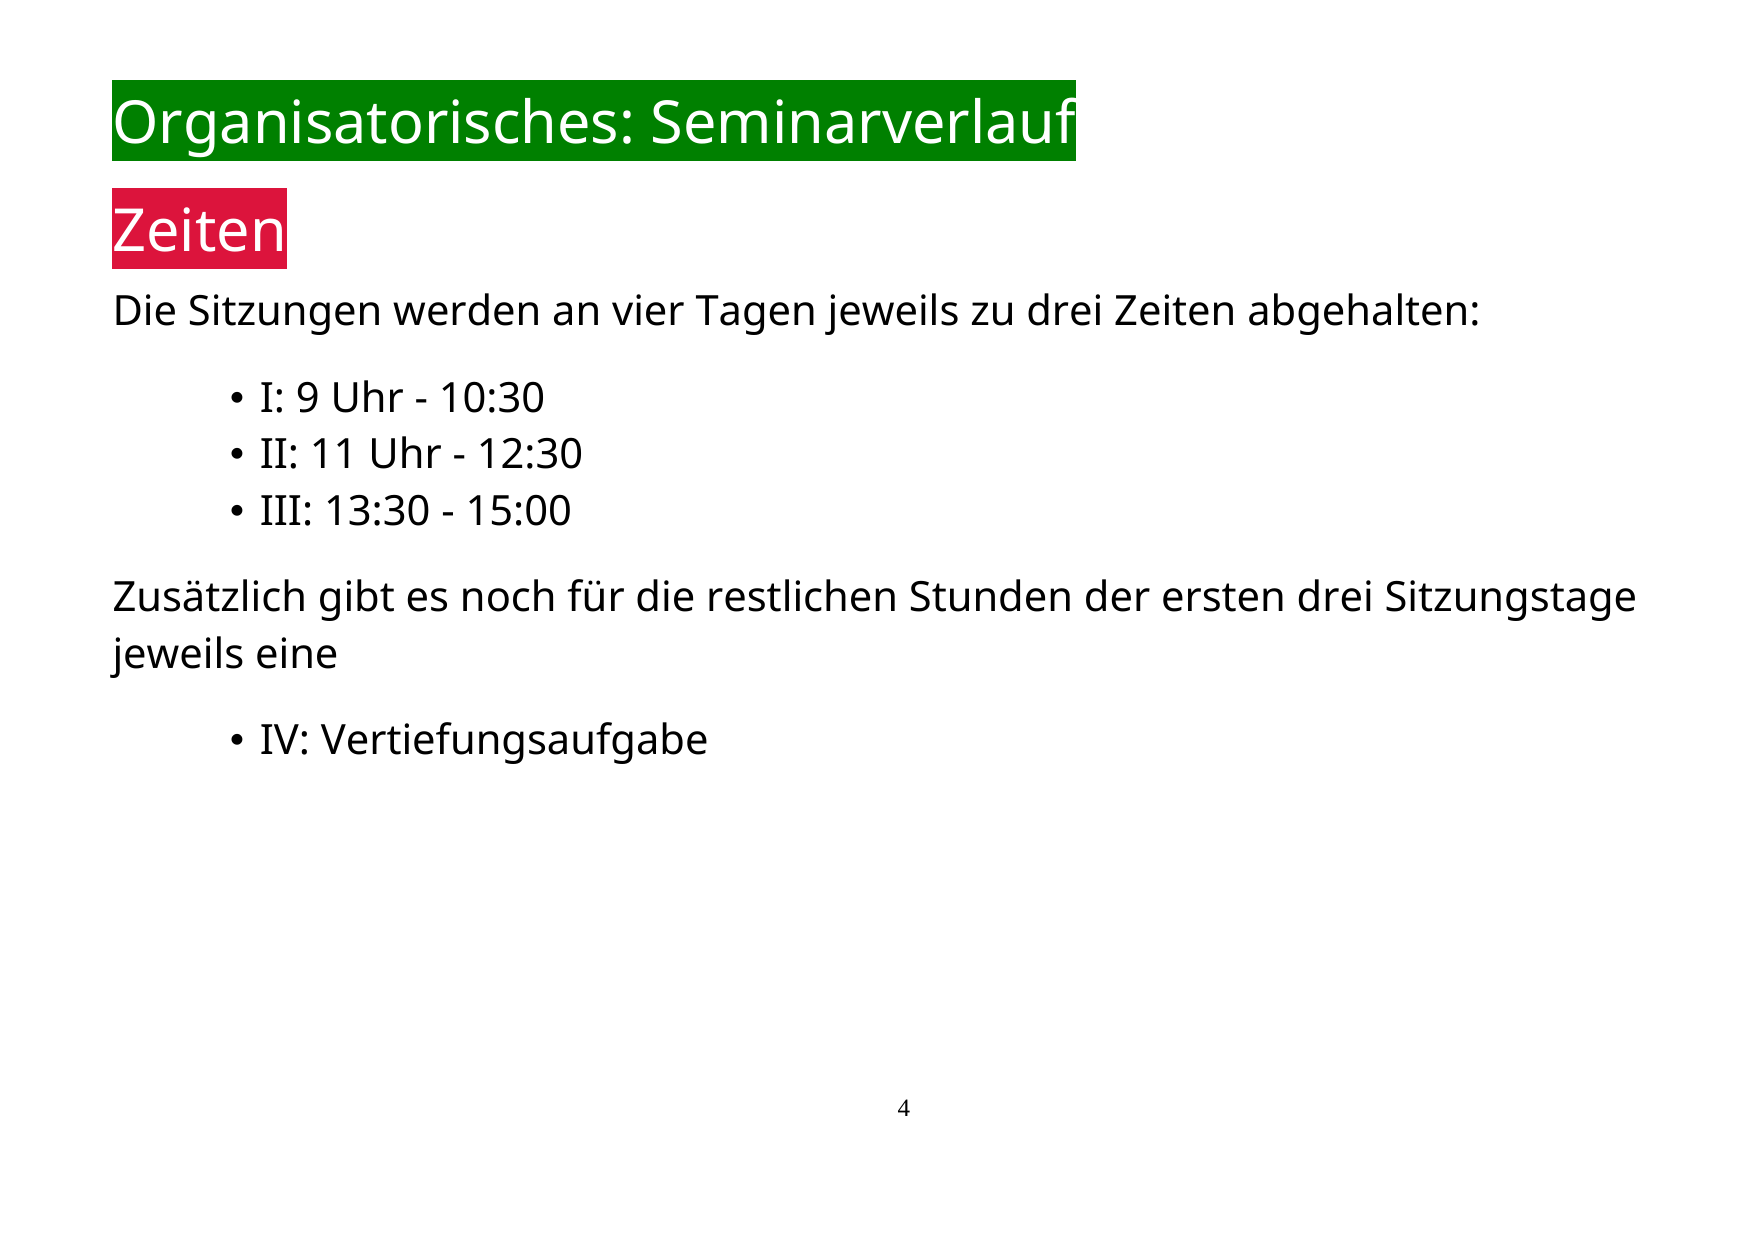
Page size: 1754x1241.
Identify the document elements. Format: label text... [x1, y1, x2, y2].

list IV: Vertiefungsaufgabe [230, 710, 1695, 767]
text Zusätzlich gibt es noch für die restlichen Stunden der ersten drei Sitzungstage jeweils eine [112, 567, 1695, 681]
list II: 11 Uhr - 12:30 [230, 424, 1695, 481]
text Die Sitzungen werden an vier Tagen jeweils zu drei Zeiten abgehalten: [112, 281, 1695, 338]
subtitle Organisatorisches: Seminarverlauf [112, 80, 1695, 161]
subtitle Zeiten [112, 188, 1695, 269]
list III: 13:30 - 15:00 [230, 481, 1695, 538]
list I: 9 Uhr - 10:30 [230, 367, 1695, 424]
